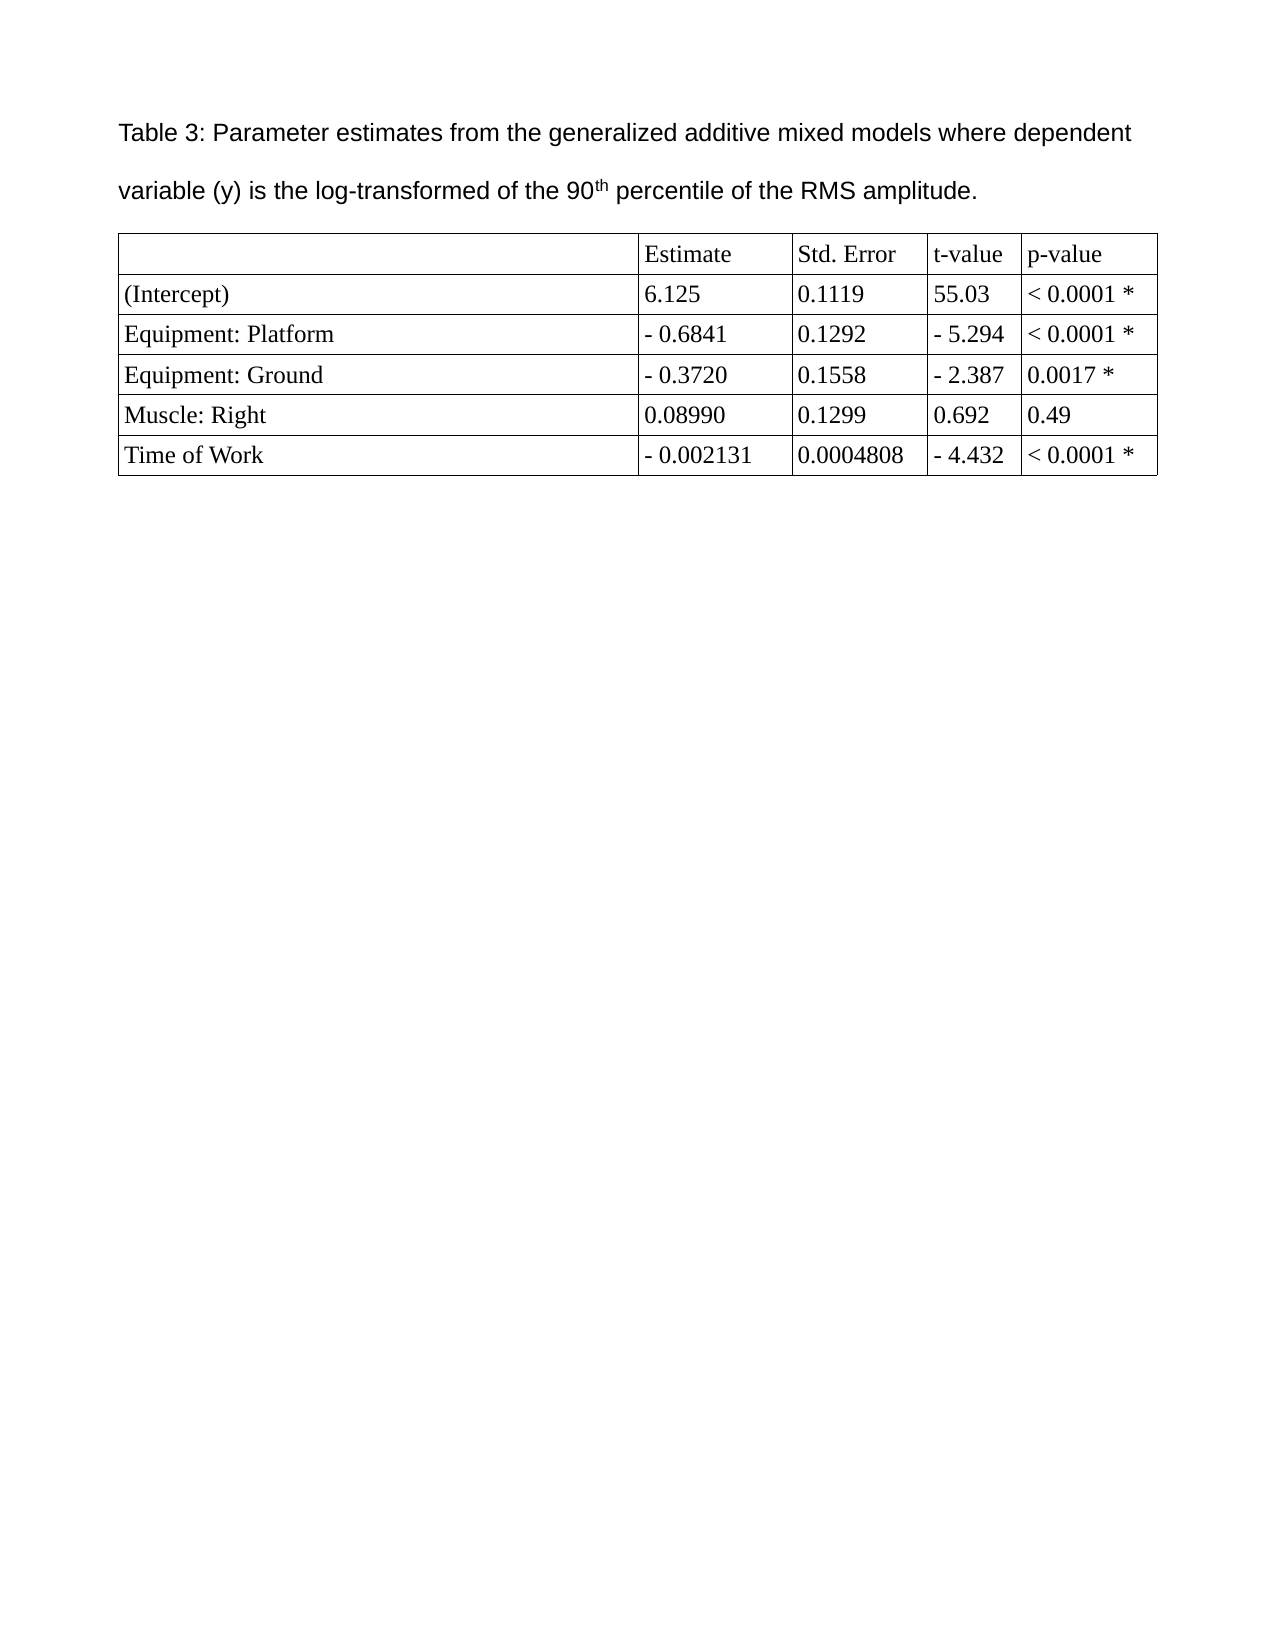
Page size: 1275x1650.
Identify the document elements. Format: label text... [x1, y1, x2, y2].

table_cell < 0.0001 * [1022, 436, 1157, 475]
table_cell - 0.002131 [639, 436, 792, 475]
table_cell 0.0017 * [1022, 355, 1157, 394]
table_cell (Intercept) [119, 275, 638, 314]
table_cell - 4.432 [928, 436, 1021, 475]
table_cell 0.1558 [793, 355, 927, 394]
table_cell < 0.0001 * [1022, 275, 1157, 314]
table_header Estimate [639, 234, 792, 273]
table_cell 0.1292 [793, 315, 927, 354]
table_cell - 5.294 [928, 315, 1021, 354]
table_header p-value [1022, 234, 1157, 273]
table_cell - 0.6841 [639, 315, 792, 354]
table_cell Muscle: Right [119, 395, 638, 435]
table_cell 0.49 [1022, 395, 1157, 435]
table_cell 55.03 [928, 275, 1021, 314]
table_cell 0.1299 [793, 395, 927, 435]
table_header Std. Error [793, 234, 927, 273]
table_cell 0.692 [928, 395, 1021, 435]
table_cell 0.0004808 [793, 436, 927, 475]
table_cell Equipment: Ground [119, 355, 638, 394]
table_cell Time of Work [119, 436, 638, 475]
table_cell Equipment: Platform [119, 315, 638, 354]
table_cell 0.08990 [639, 395, 792, 435]
table_cell - 2.387 [928, 355, 1021, 394]
table_cell < 0.0001 * [1022, 315, 1157, 354]
table_cell 0.1119 [793, 275, 927, 314]
table_cell 6.125 [639, 275, 792, 314]
text Table 3: Parameter estimates from the generalized additive mixed models where dependent variable (y) is the log-transformed of the 90th percentile of the RMS amplitude. [118, 118, 1157, 204]
table_cell - 0.3720 [639, 355, 792, 394]
table_header t-value [928, 234, 1021, 273]
table_header [119, 234, 638, 273]
